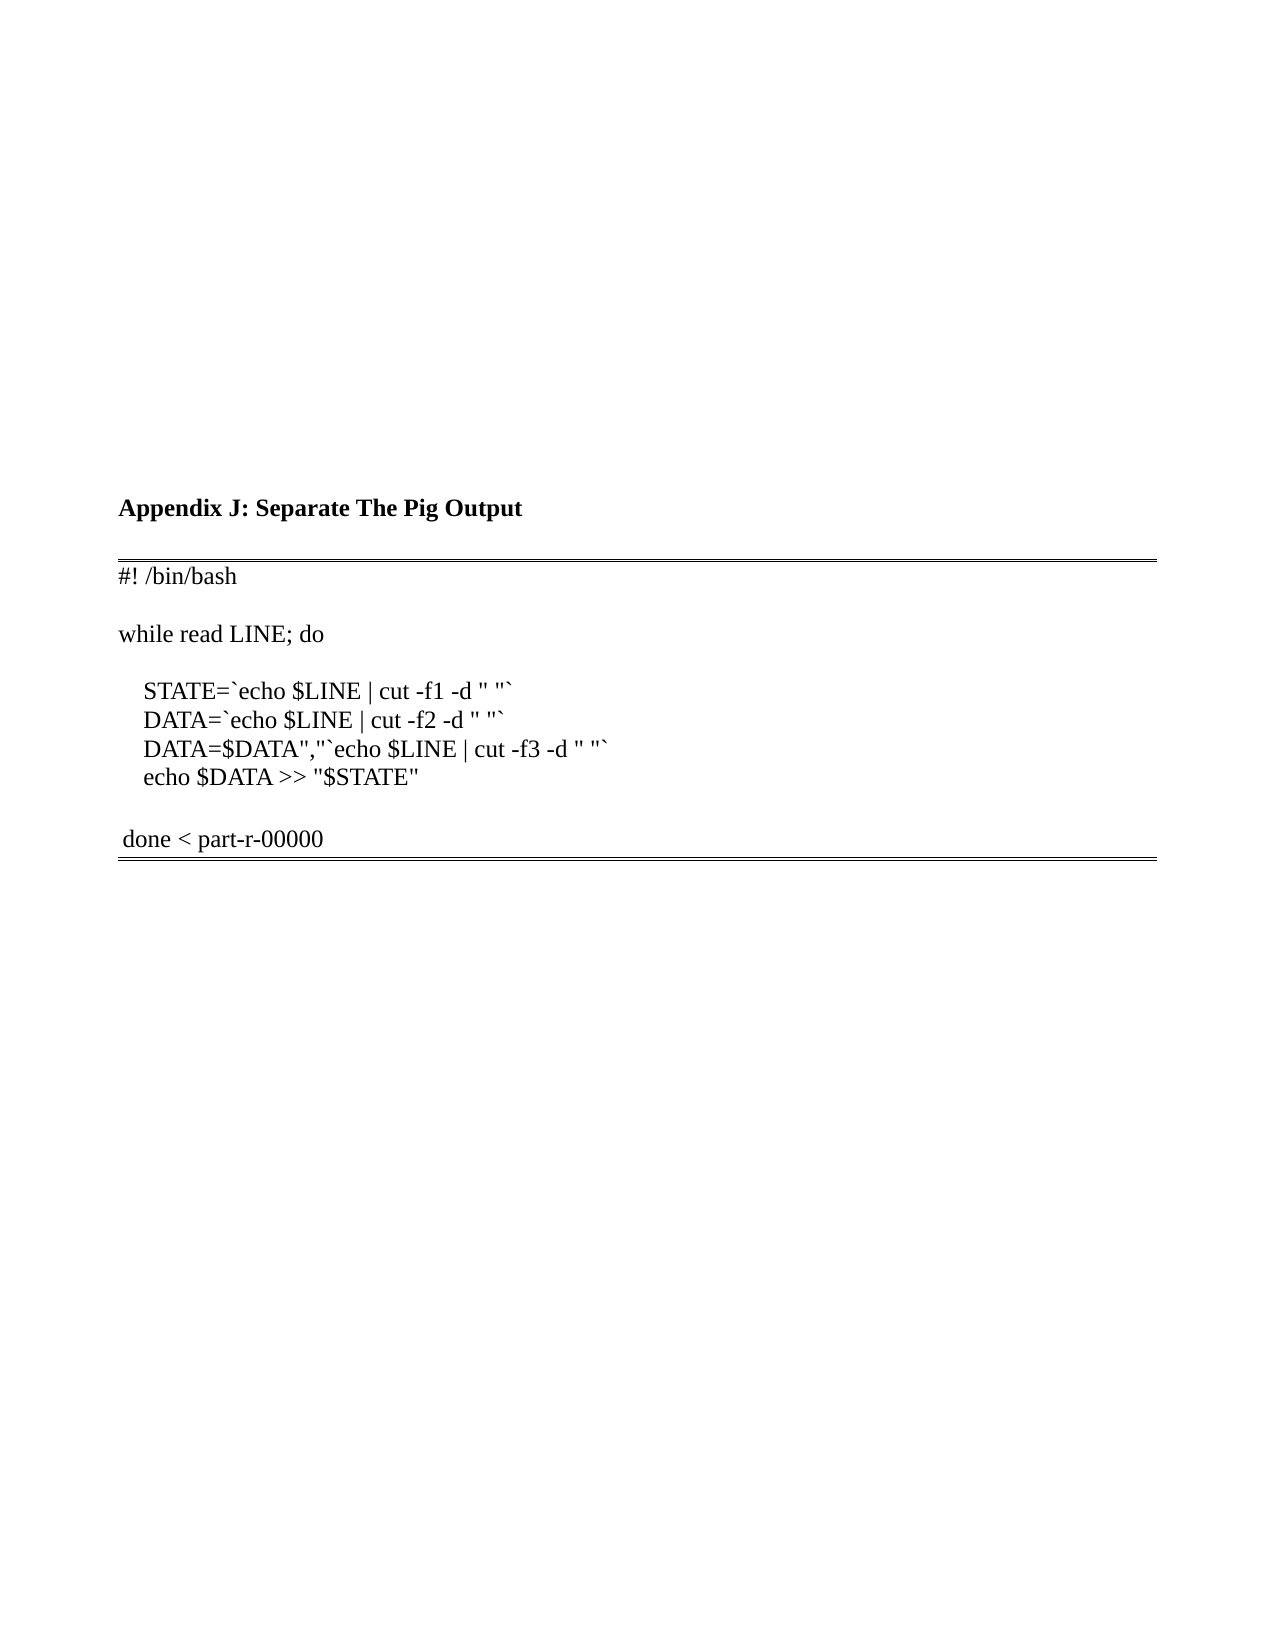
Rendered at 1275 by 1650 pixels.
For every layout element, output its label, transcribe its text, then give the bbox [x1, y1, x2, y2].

text #! /bin/bash [118, 562, 1157, 590]
text echo $DATA >> "$STATE" [118, 762, 1157, 791]
text DATA=$DATA","`echo $LINE | cut -f3 -d " "` [118, 734, 1157, 762]
text Appendix J: Separate The Pig Output [118, 493, 1157, 521]
text while read LINE; do [118, 619, 1157, 647]
text done < part-r-00000 [118, 820, 1157, 857]
text DATA=`echo $LINE | cut -f2 -d " "` [118, 705, 1157, 734]
text STATE=`echo $LINE | cut -f1 -d " "` [118, 676, 1157, 705]
